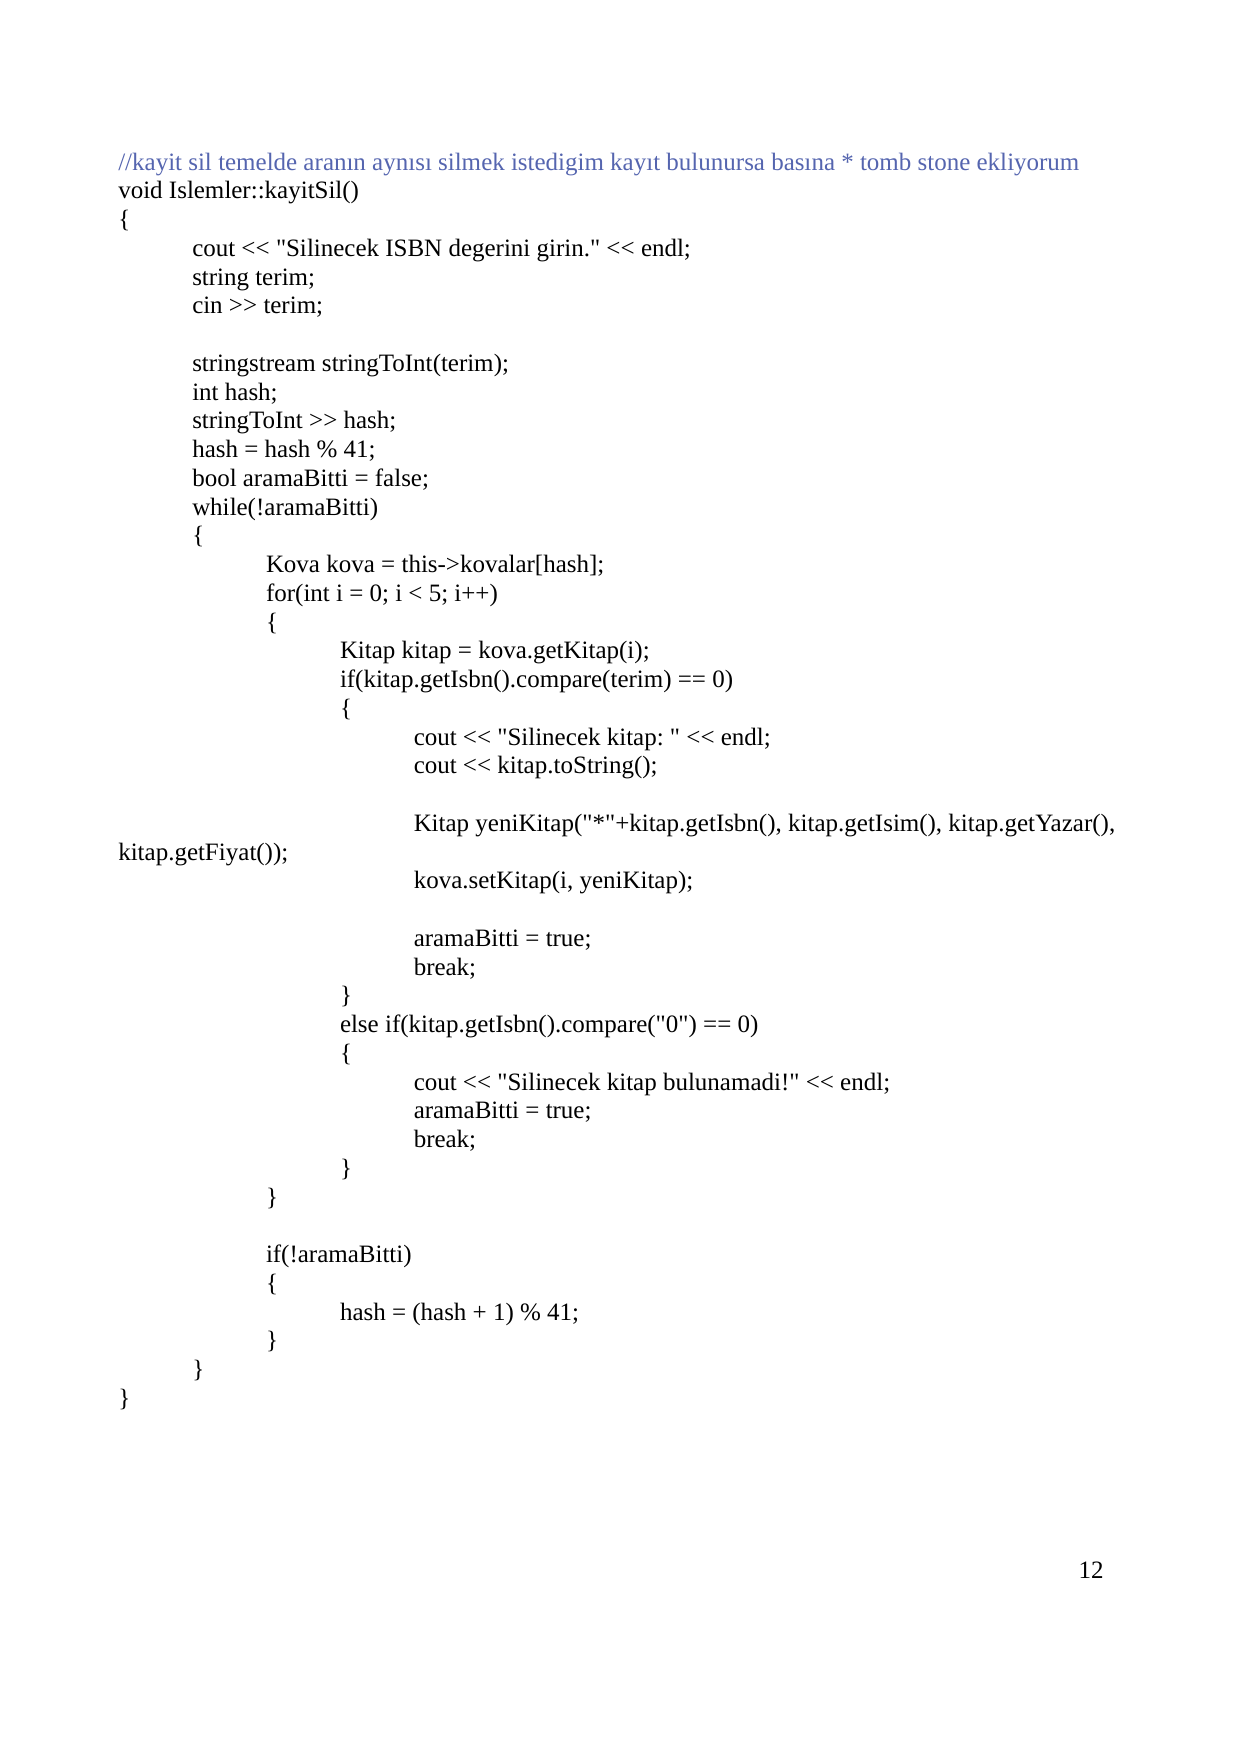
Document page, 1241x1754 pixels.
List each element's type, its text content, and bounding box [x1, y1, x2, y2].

text cout << "Silinecek ISBN degerini girin." << endl; [118, 233, 1122, 262]
text { [118, 607, 1122, 636]
text { [118, 1038, 1122, 1067]
text } [118, 1153, 1122, 1182]
text { [118, 521, 1122, 549]
text stringstream stringToInt(terim); [118, 348, 1122, 377]
text Kitap yeniKitap("*"+kitap.getIsbn(), kitap.getIsim(), kitap.getYazar(), kitap.getFiyat()); [118, 808, 1122, 866]
text for(int i = 0; i < 5; i++) [118, 578, 1122, 607]
text } [118, 1354, 1122, 1383]
text bool aramaBitti = false; [118, 463, 1122, 492]
text { [118, 693, 1122, 722]
text while(!aramaBitti) [118, 492, 1122, 521]
text 12 [118, 1556, 1122, 1584]
text kova.setKitap(i, yeniKitap); [118, 866, 1122, 894]
text Kitap kitap = kova.getKitap(i); [118, 636, 1122, 664]
text Kova kova = this->kovalar[hash]; [118, 549, 1122, 578]
text if(!aramaBitti) [118, 1239, 1122, 1268]
text { [118, 204, 1122, 233]
text { [118, 1268, 1122, 1297]
text else if(kitap.getIsbn().compare("0") == 0) [118, 1009, 1122, 1038]
text aramaBitti = true; [118, 1096, 1122, 1124]
text cout << "Silinecek kitap bulunamadi!" << endl; [118, 1067, 1122, 1096]
text } [118, 981, 1122, 1009]
text cout << "Silinecek kitap: " << endl; [118, 722, 1122, 751]
text //kayit sil temelde aranın aynısı silmek istedigim kayıt bulunursa basına * tomb stone ekliyorum [118, 147, 1122, 176]
text aramaBitti = true; [118, 923, 1122, 952]
text string terim; [118, 262, 1122, 291]
text } [118, 1383, 1122, 1412]
text break; [118, 1124, 1122, 1153]
text } [118, 1326, 1122, 1354]
text break; [118, 952, 1122, 981]
text stringToInt >> hash; [118, 406, 1122, 434]
text int hash; [118, 377, 1122, 406]
text } [118, 1182, 1122, 1211]
text cout << kitap.toString(); [118, 751, 1122, 779]
text hash = (hash + 1) % 41; [118, 1297, 1122, 1326]
text hash = hash % 41; [118, 434, 1122, 463]
text cin >> terim; [118, 291, 1122, 319]
text void Islemler::kayitSil() [118, 176, 1122, 204]
text if(kitap.getIsbn().compare(terim) == 0) [118, 664, 1122, 693]
